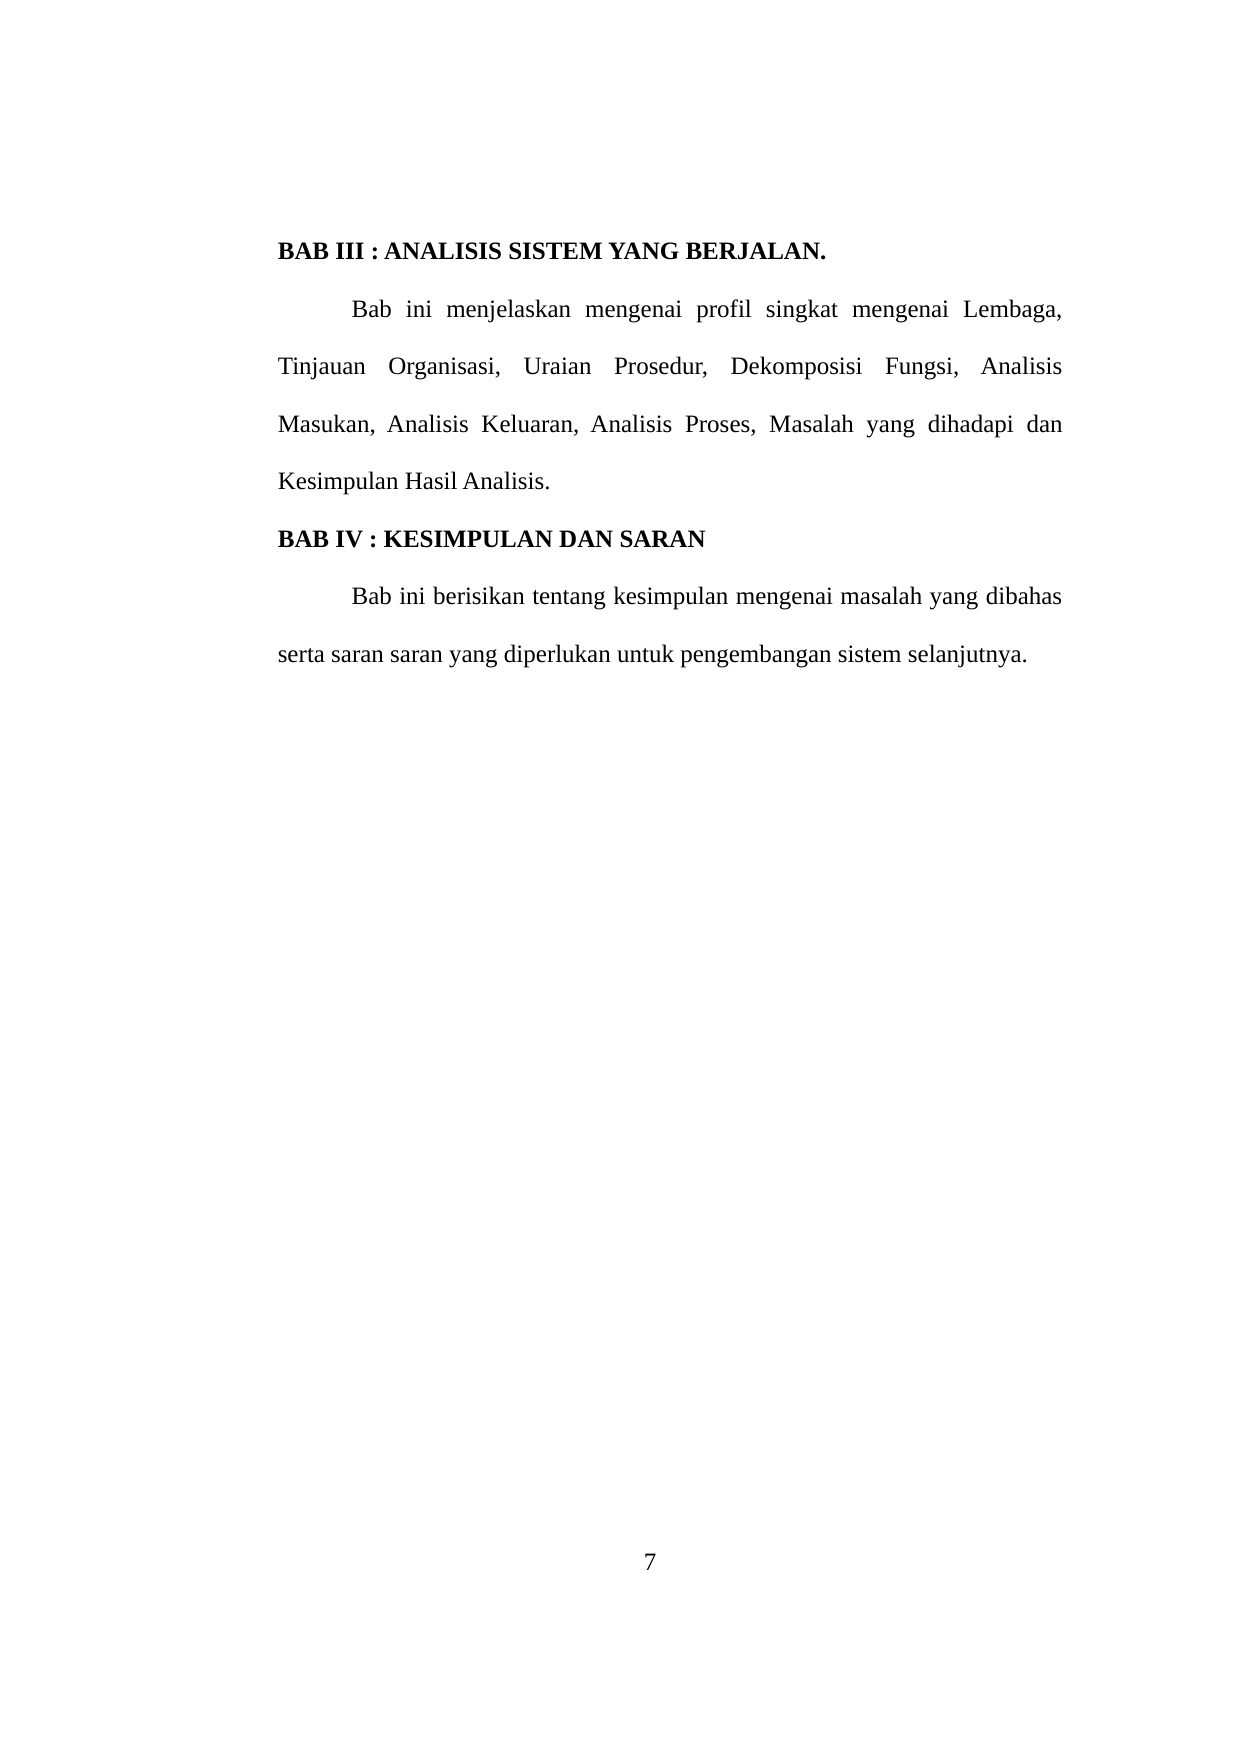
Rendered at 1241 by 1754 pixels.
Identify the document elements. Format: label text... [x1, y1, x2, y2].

text BAB IV : KESIMPULAN DAN SARAN [278, 524, 1063, 552]
text Bab ini berisikan tentang kesimpulan mengenai masalah yang dibahas serta saran­ saran yang diperlukan untuk pengembangan sistem selanjutnya. [278, 581, 1063, 667]
text Bab ini menjelaskan mengenai profil singkat mengenai Lembaga, Tinjauan Organisasi, Uraian Prosedur, Dekomposisi Fungsi, Analisis Masukan, Analisis Keluaran, Analisis Proses, Masalah yang dihadapi dan Kesimpulan Hasil Analisis. [278, 294, 1063, 495]
text BAB III : ANALISIS SISTEM YANG BERJALAN. [278, 236, 1063, 265]
